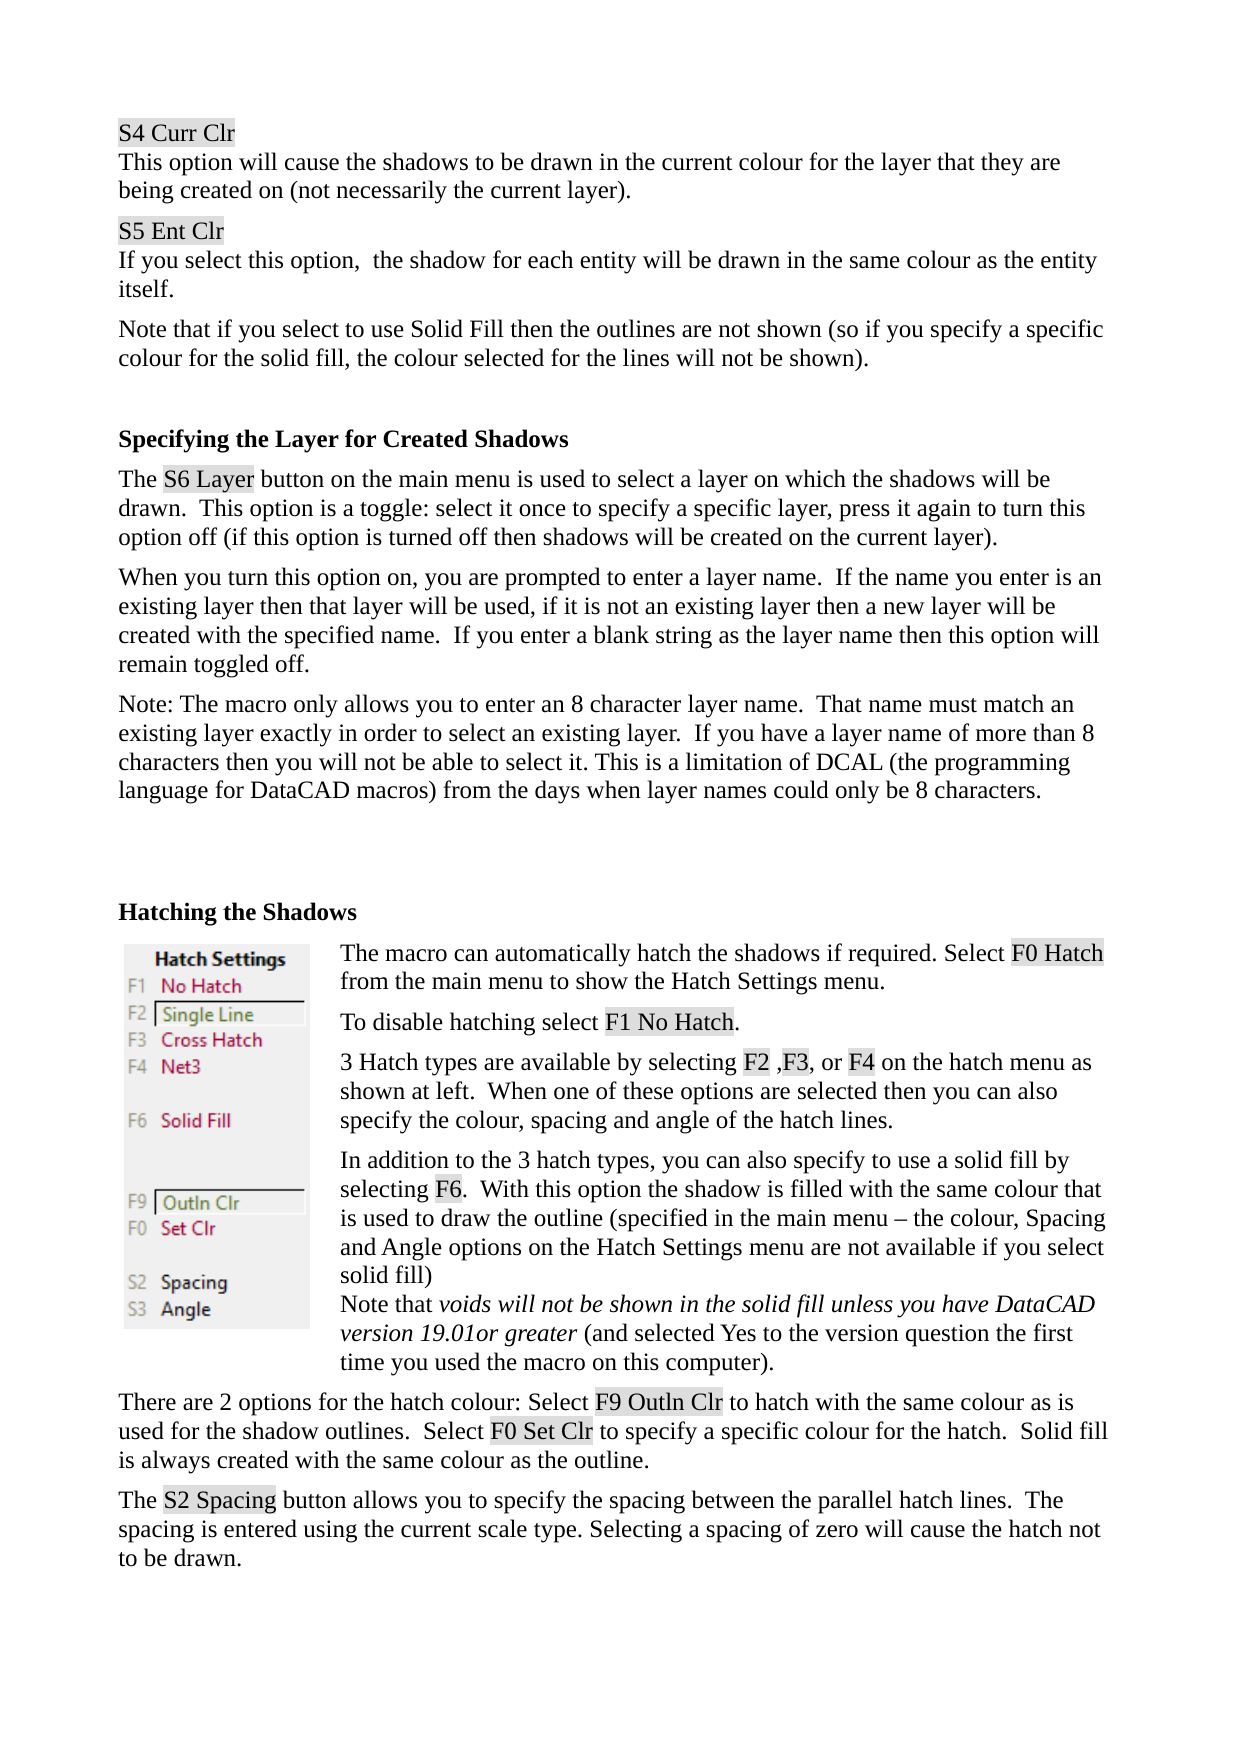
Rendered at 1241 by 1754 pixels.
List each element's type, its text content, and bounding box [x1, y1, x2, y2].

text There are 2 options for the hatch colour: Select F9 Outln Clr to hatch with the same colour as is used for the shadow outlines. Select F0 Set Clr to specify a specific colour for the hatch. Solid fill is always created with the same colour as the outline. [118, 1387, 1122, 1473]
text S4 Curr Clr This option will cause the shadows to be drawn in the current colour for the layer that they are being created on (not necessarily the current layer). [118, 118, 1122, 204]
text In addition to the 3 hatch types, you can also specify to use a solid fill by selecting F6. With this option the shadow is filled with the same colour that is used to draw the outline (specified in the main menu – the colour, Spacing and Angle options on the Hatch Settings menu are not available if you select solid fill) Note that voids will not be shown in the solid fill unless you have DataCAD version 19.01or greater (and selected Yes to the version question the first time you used the macro on this computer). [340, 1145, 1122, 1375]
text The S6 Layer button on the main menu is used to select a layer on which the shadows will be drawn. This option is a toggle: select it once to specify a specific layer, press it again to turn this option off (if this option is turned off then shadows will be created on the current layer). [118, 464, 1122, 551]
text Hatching the Shadows [118, 897, 1122, 926]
text Note that if you select to use Solid Fill then the outlines are not shown (so if you specify a specific colour for the solid fill, the colour selected for the lines will not be shown). [118, 314, 1122, 372]
text To disable hatching select F1 No Hatch. [340, 1007, 1122, 1036]
text When you turn this option on, you are prompted to enter a layer name. If the name you enter is an existing layer then that layer will be used, if it is not an existing layer then a new layer will be created with the specified name. If you enter a blank string as the layer name then this option will remain toggled off. [118, 562, 1122, 677]
text Note: The macro only allows you to enter an 8 character layer name. That name must match an existing layer exactly in order to select an existing layer. If you have a layer name of more than 8 characters then you will not be able to select it. This is a limitation of DCAL (the programming language for DataCAD macros) from the days when layer names could only be 8 characters. [118, 689, 1122, 804]
text Specifying the Layer for Created Shadows [118, 424, 1122, 453]
text S5 Ent Clr If you select this option, the shadow for each entity will be drawn in the same colour as the entity itself. [118, 216, 1122, 302]
text The macro can automatically hatch the shadows if required. Select F0 Hatch from the main menu to show the Hatch Settings menu. [340, 938, 1122, 995]
text 3 Hatch types are available by selecting F2 ,F3, or F4 on the hatch menu as shown at left. When one of these options are selected then you can also specify the colour, spacing and angle of the hatch lines. [340, 1047, 1122, 1134]
text The S2 Spacing button allows you to specify the spacing between the parallel hatch lines. The spacing is entered using the current scale type. Selecting a spacing of zero will cause the hatch not to be drawn. [118, 1485, 1122, 1571]
